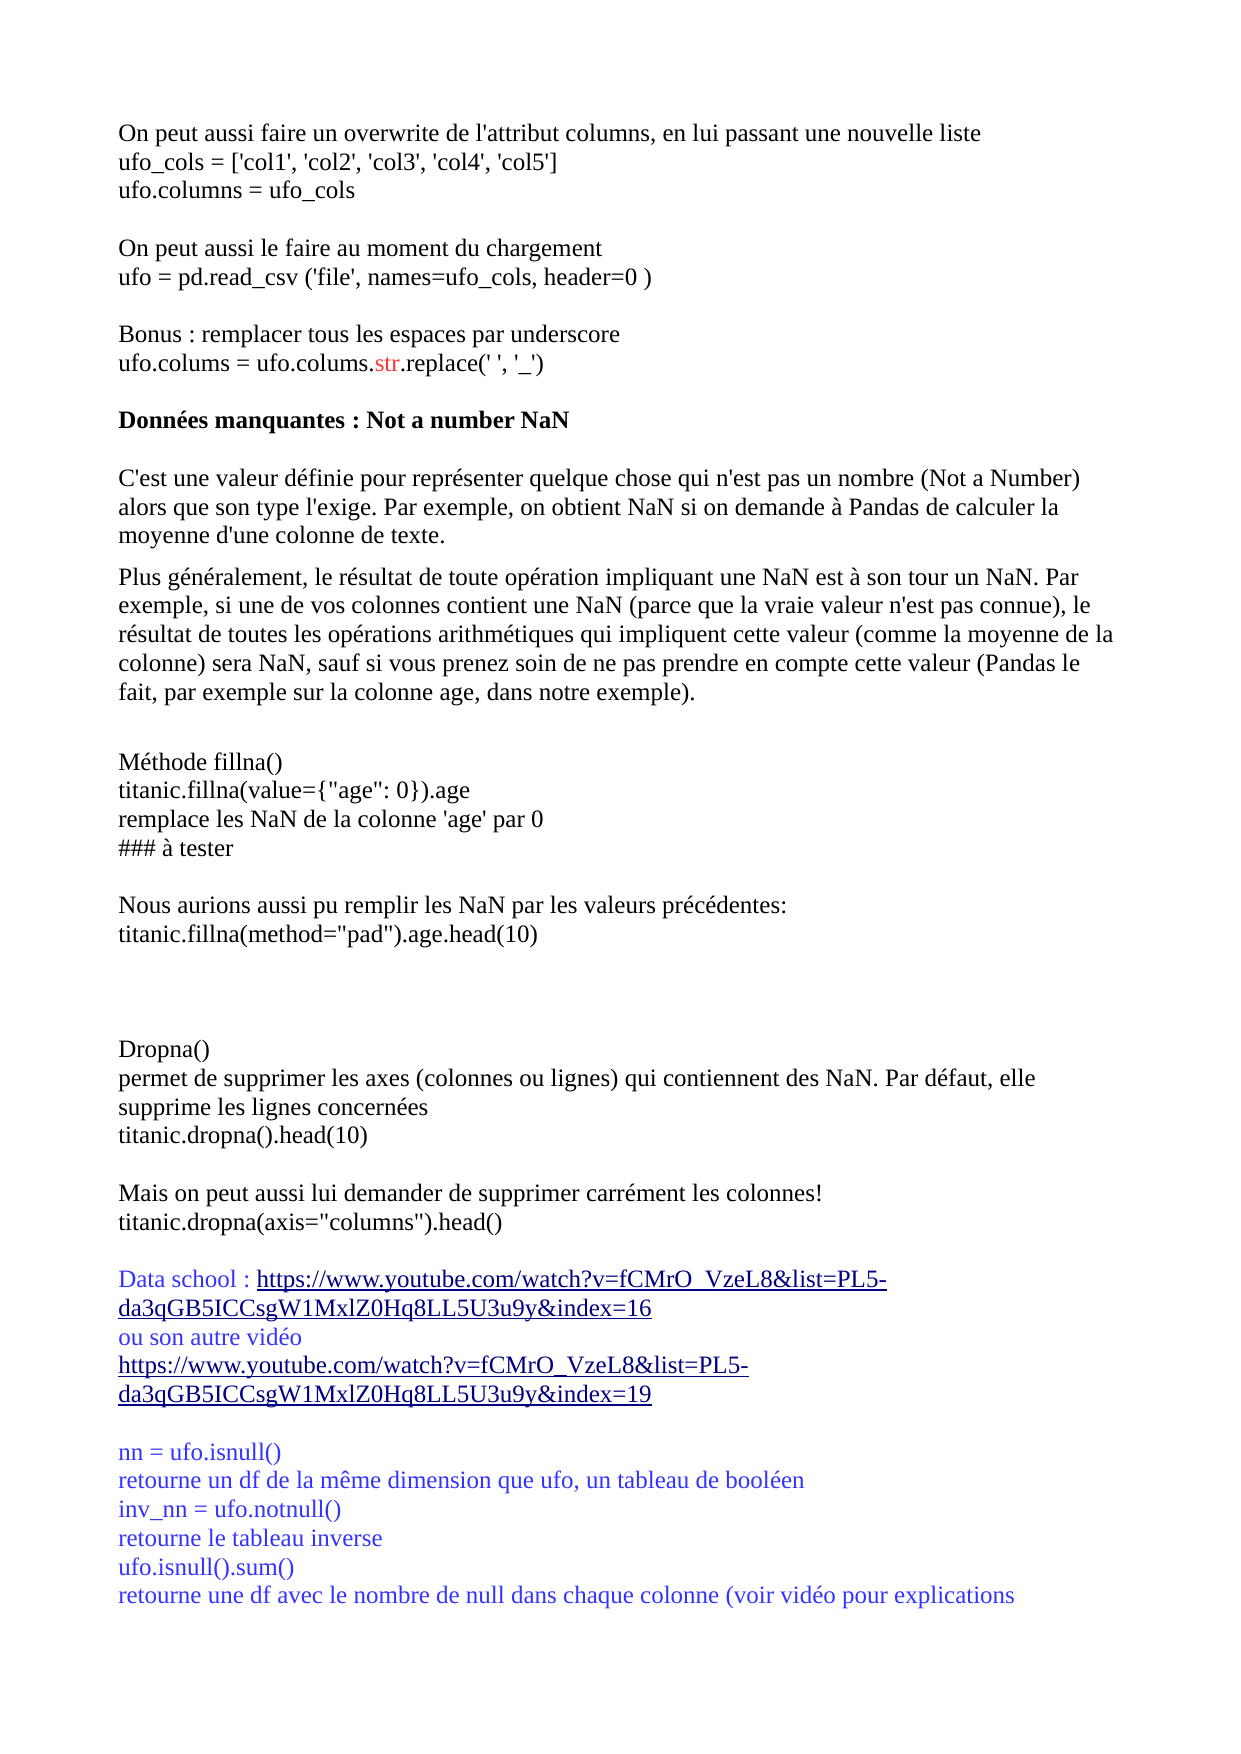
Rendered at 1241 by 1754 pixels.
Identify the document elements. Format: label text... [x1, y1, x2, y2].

text ufo.columns = ufo_cols [118, 176, 1122, 204]
text titanic.fillna(method="pad").age.head(10) [118, 919, 1122, 948]
text Méthode fillna() [118, 747, 1122, 776]
text Nous aurions aussi pu remplir les NaN par les valeurs précédentes: [118, 891, 1122, 919]
text titanic.fillna(value={"age": 0}).age [118, 776, 1122, 804]
text Mais on peut aussi lui demander de supprimer carrément les colonnes! [118, 1178, 1122, 1207]
text remplace les NaN de la colonne 'age' par 0 [118, 804, 1122, 833]
text retourne une df avec le nombre de null dans chaque colonne (voir vidéo pour explications [118, 1581, 1122, 1609]
text C'est une valeur définie pour représenter quelque chose qui n'est pas un nombre (Not a Number) alors que son type l'exige. Par exemple, on obtient NaN si on demande à Pandas de calculer la moyenne d'une colonne de texte. [118, 463, 1122, 549]
text On peut aussi faire un overwrite de l'attribut columns, en lui passant une nouvelle liste [118, 118, 1122, 147]
text retourne le tableau inverse [118, 1523, 1122, 1552]
text titanic.dropna().head(10) [118, 1121, 1122, 1149]
text ### à tester [118, 833, 1122, 862]
text On peut aussi le faire au moment du chargement [118, 233, 1122, 262]
text titanic.dropna(axis="columns").head() [118, 1207, 1122, 1236]
text permet de supprimer les axes (colonnes ou lignes) qui contiennent des NaN. Par défaut, elle supprime les lignes concernées [118, 1063, 1122, 1121]
text ufo_cols = ['col1', 'col2', 'col3', 'col4', 'col5'] [118, 147, 1122, 176]
text Bonus : remplacer tous les espaces par underscore [118, 319, 1122, 348]
text https://www.youtube.com/watch?v=fCMrO_VzeL8&list=PL5-da3qGB5ICCsgW1MxlZ0Hq8LL5U3u9y&index=19 [118, 1351, 1122, 1408]
text Plus généralement, le résultat de toute opération impliquant une NaN est à son tour un NaN. Par exemple, si une de vos colonnes contient une NaN (parce que la vraie valeur n'est pas connue), le résultat de toutes les opérations arithmétiques qui impliquent cette valeur (comme la moyenne de la colonne) sera NaN, sauf si vous prenez soin de ne pas prendre en compte cette valeur (Pandas le fait, par exemple sur la colonne age, dans notre exemple). [118, 562, 1122, 706]
text ufo = pd.read_csv ('file', names=ufo_cols, header=0 ) [118, 262, 1122, 291]
text Données manquantes : Not a number NaN [118, 406, 1122, 434]
text ou son autre vidéo [118, 1322, 1122, 1351]
text Dropna() [118, 1034, 1122, 1063]
text Data school : https://www.youtube.com/watch?v=fCMrO_VzeL8&list=PL5-da3qGB5ICCsgW1MxlZ0Hq8LL5U3u9y&index=16 [118, 1264, 1122, 1322]
text ufo.colums = ufo.colums.str.replace(' ', '_') [118, 348, 1122, 377]
text nn = ufo.isnull() [118, 1437, 1122, 1466]
text retourne un df de la même dimension que ufo, un tableau de booléen [118, 1466, 1122, 1494]
text inv_nn = ufo.notnull() [118, 1494, 1122, 1523]
text ufo.isnull().sum() [118, 1552, 1122, 1581]
